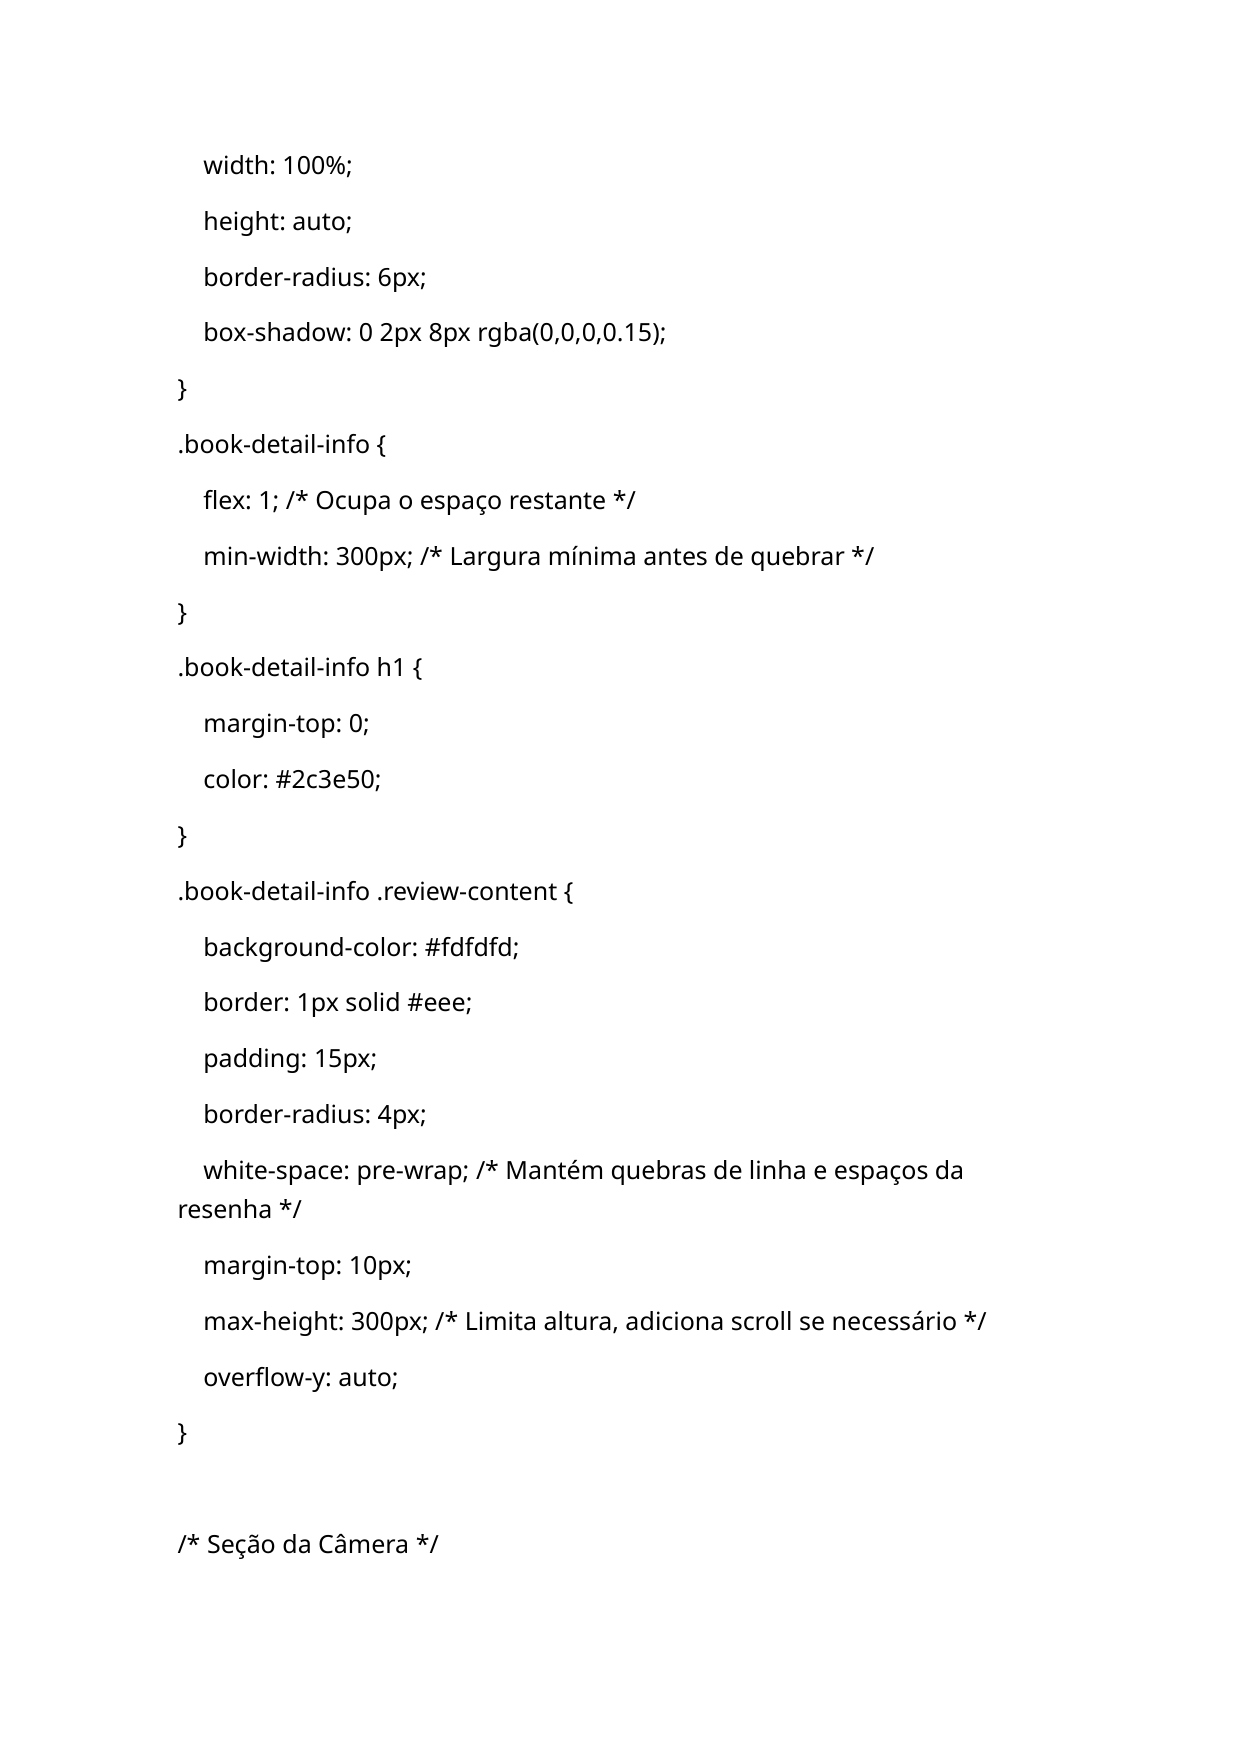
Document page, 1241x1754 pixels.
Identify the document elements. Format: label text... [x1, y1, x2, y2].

text color: #2c3e50; [177, 762, 1063, 796]
text .book-detail-info .review-content { [177, 873, 1063, 907]
text margin-top: 0; [177, 706, 1063, 740]
text background-color: #fdfdfd; [177, 929, 1063, 963]
text flex: 1; /* Ocupa o espaço restante */ [177, 483, 1063, 517]
text margin-top: 10px; [177, 1248, 1063, 1282]
text /* Seção da Câmera */ [177, 1527, 1063, 1561]
text overflow-y: auto; [177, 1359, 1063, 1393]
text height: auto; [177, 203, 1063, 237]
text width: 100%; [177, 148, 1063, 182]
text border: 1px solid #eee; [177, 985, 1063, 1019]
text border-radius: 6px; [177, 259, 1063, 293]
text } [177, 371, 1063, 405]
text } [177, 1415, 1063, 1449]
text } [177, 594, 1063, 628]
text white-space: pre-wrap; /* Mantém quebras de linha e espaços da resenha */ [177, 1153, 1063, 1226]
text box-shadow: 0 2px 8px rgba(0,0,0,0.15); [177, 315, 1063, 349]
text border-radius: 4px; [177, 1097, 1063, 1131]
text } [177, 818, 1063, 852]
text .book-detail-info h1 { [177, 650, 1063, 684]
text .book-detail-info { [177, 427, 1063, 461]
text min-width: 300px; /* Largura mínima antes de quebrar */ [177, 538, 1063, 572]
text padding: 15px; [177, 1041, 1063, 1075]
text max-height: 300px; /* Limita altura, adiciona scroll se necessário */ [177, 1303, 1063, 1337]
